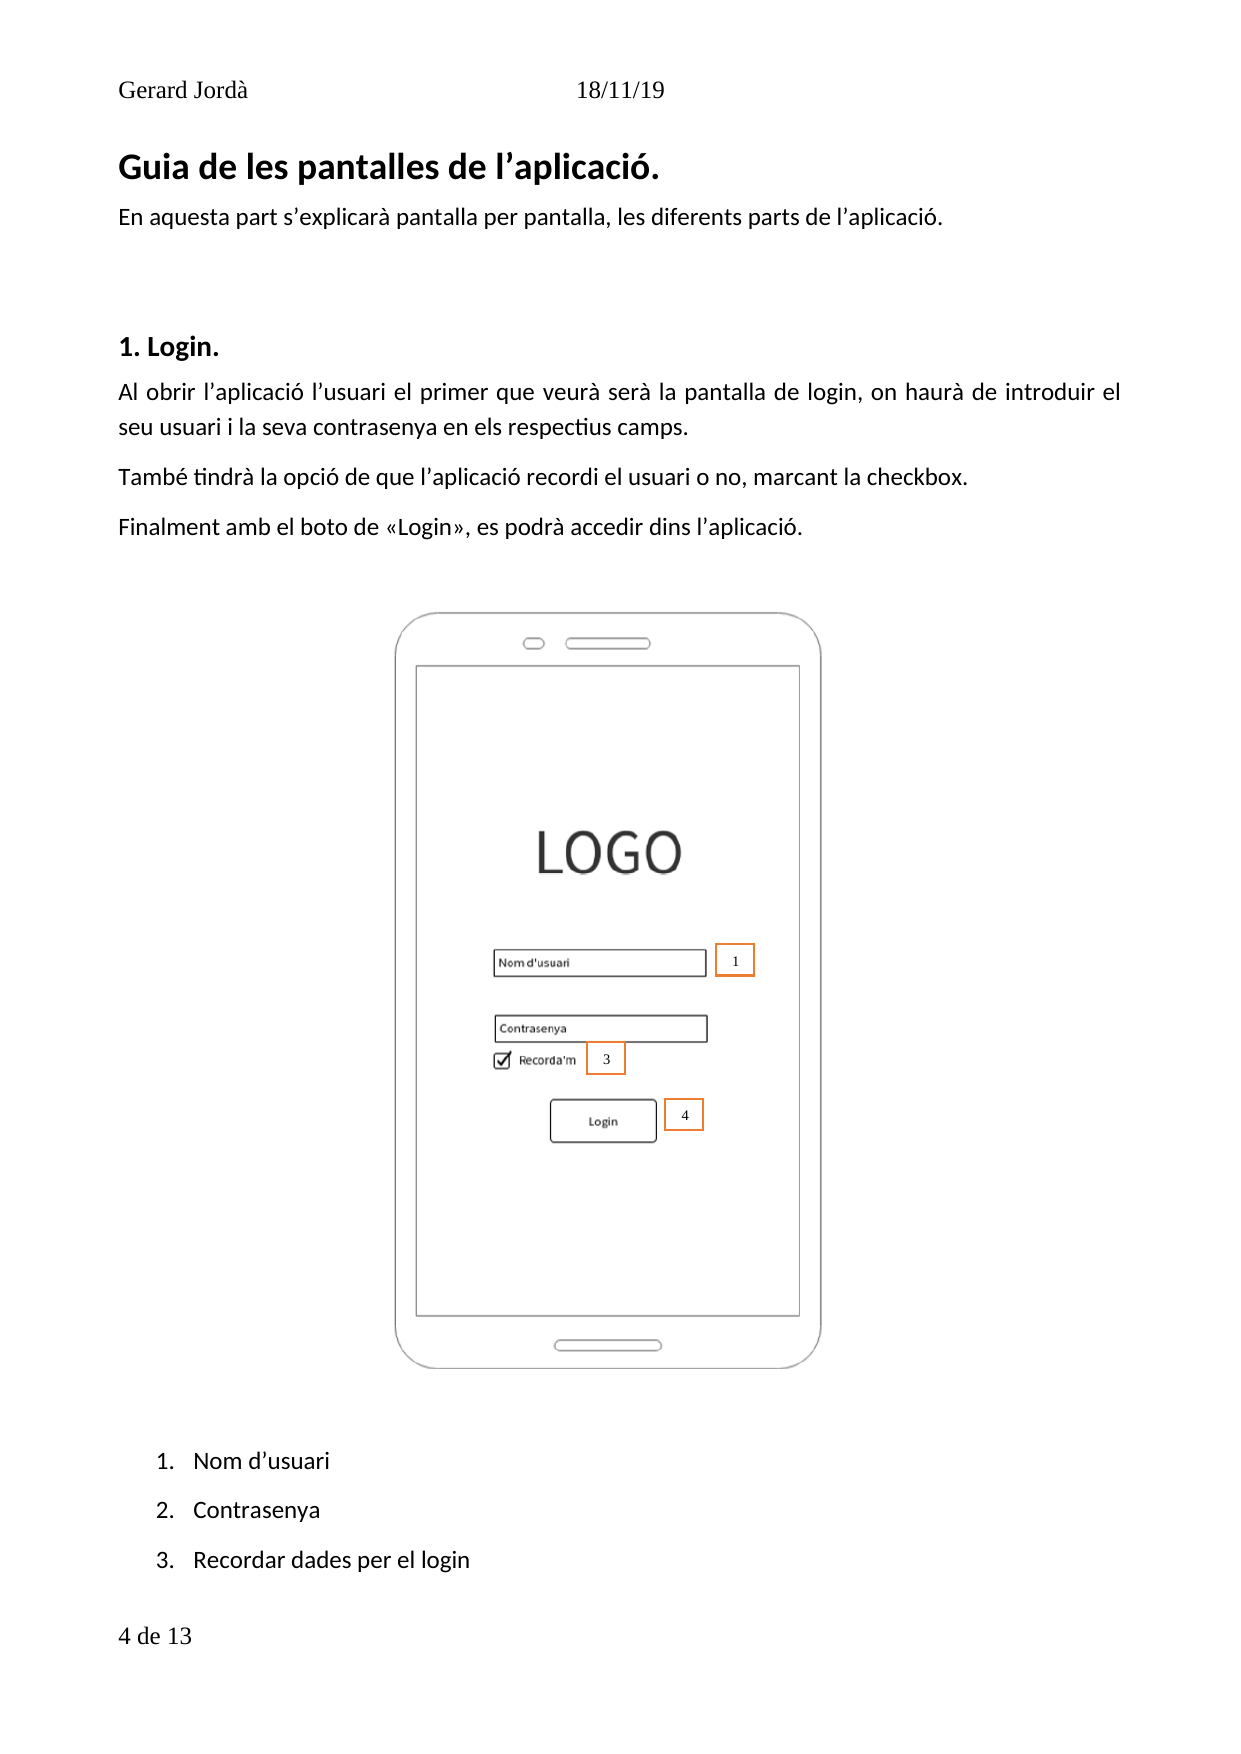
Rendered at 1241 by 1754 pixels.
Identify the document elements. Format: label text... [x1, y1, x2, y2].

subtitle 1. Login. [118, 328, 1122, 364]
list Contrasenya [156, 1494, 1122, 1525]
text En aquesta part s’explicarà pantalla per pantalla, les diferents parts de l’aplicació. [118, 201, 1122, 232]
list Nom d’usuari [156, 1445, 1122, 1475]
text 3 [603, 1051, 609, 1066]
subtitle Guia de les pantalles de l’aplicació. [118, 143, 1122, 189]
text També tindrà la opció de que l’aplicació recordi el usuari o no, marcant la checkbox. [118, 461, 1122, 492]
text 4 [681, 1107, 687, 1117]
list Recordar dades per el login [156, 1544, 1122, 1574]
text Finalment amb el boto de «Login», es podrà accedir dins l’aplicació. [118, 511, 1122, 541]
text Al obrir l’aplicació l’usuari el primer que veurà serà la pantalla de login, on haurà de introduir el seu usuari i la seva contrasenya en els respectius camps. [118, 376, 1122, 442]
text 1 [732, 952, 738, 967]
